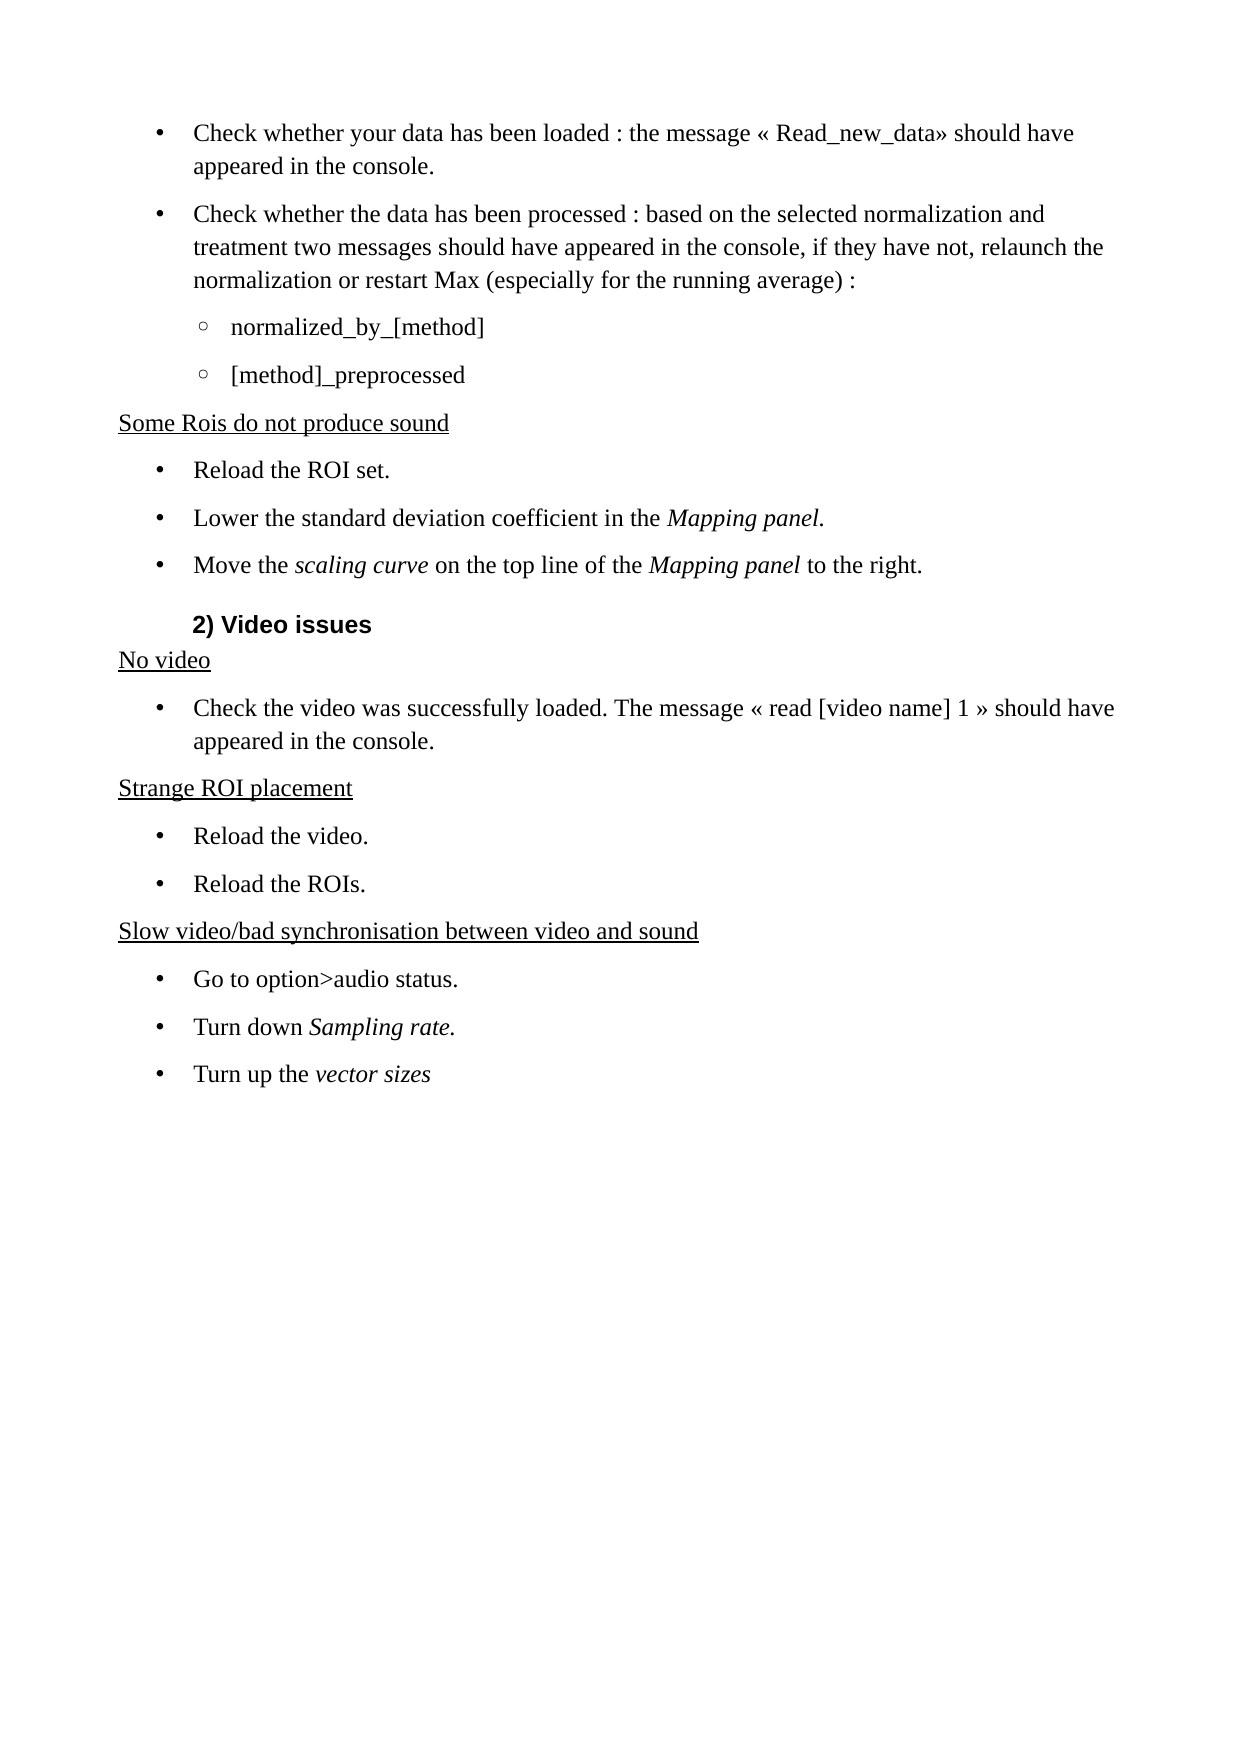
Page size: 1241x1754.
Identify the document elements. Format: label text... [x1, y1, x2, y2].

list normalized_by_[method] [193, 312, 1122, 341]
list Check whether the data has been processed : based on the selected normalization and treatment two messages should have appeared in the console, if they have not, relaunch the normalization or restart Max (especially for the running average) : [156, 199, 1122, 293]
list Reload the video. [156, 821, 1122, 850]
list Turn down Sampling rate. [156, 1012, 1122, 1040]
subtitle 2) Video issues [118, 611, 1122, 639]
list Reload the ROIs. [156, 869, 1122, 897]
list Check the video was successfully loaded. The message « read [video name] 1 » should have appeared in the console. [156, 693, 1122, 755]
list Move the scaling curve on the top line of the Mapping panel to the right. [156, 550, 1122, 579]
list Go to option>audio status. [156, 964, 1122, 993]
list Reload the ROI set. [156, 455, 1122, 484]
list Check whether your data has been loaded : the message « Read_new_data» should have appeared in the console. [156, 118, 1122, 180]
list [method]_preprocessed [193, 360, 1122, 389]
text Slow video/bad synchronisation between video and sound [118, 916, 1122, 945]
text Strange ROI placement [118, 773, 1122, 802]
text Some Rois do not produce sound [118, 408, 1122, 436]
list Lower the standard deviation coefficient in the Mapping panel. [156, 503, 1122, 532]
list Turn up the vector sizes [156, 1059, 1122, 1088]
text No video [118, 645, 1122, 674]
